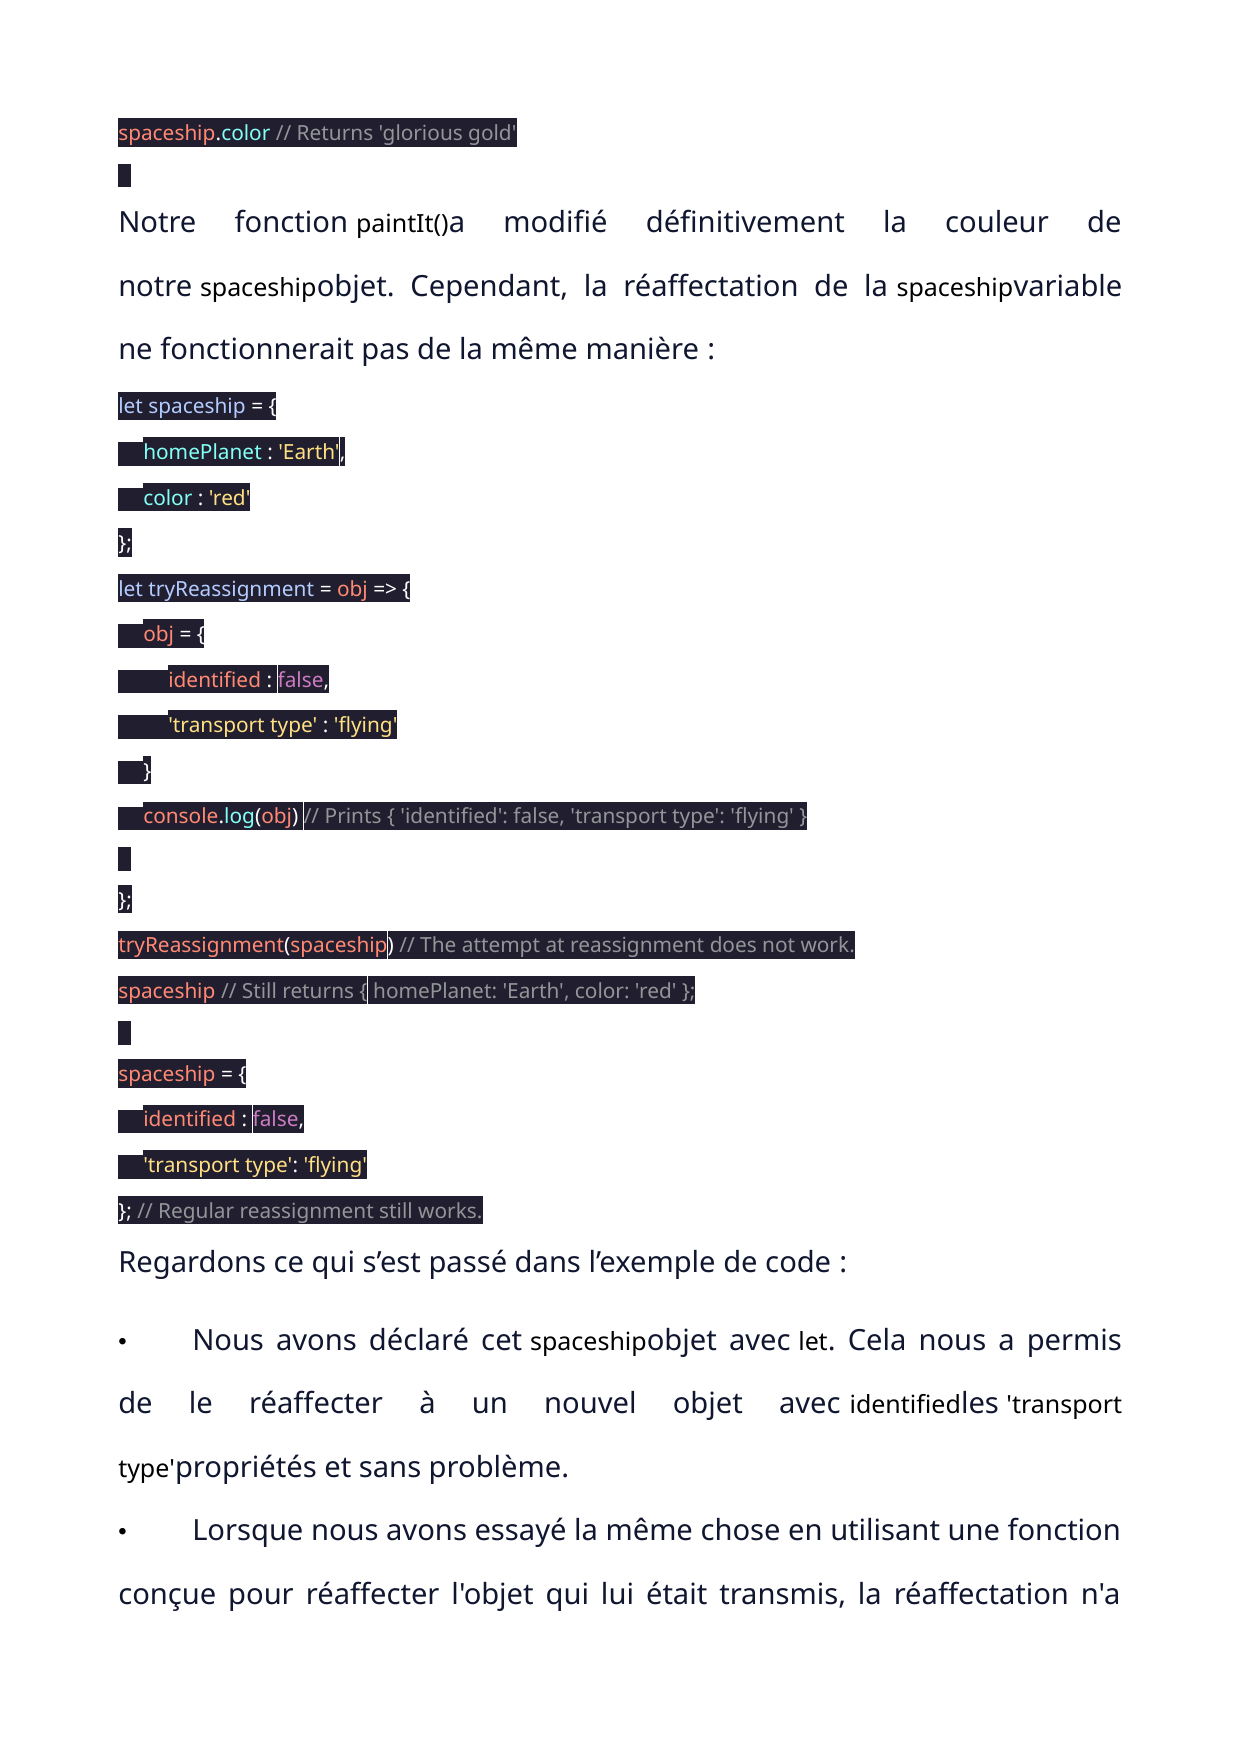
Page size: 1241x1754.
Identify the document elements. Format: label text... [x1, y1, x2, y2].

text identified : false, [118, 1104, 1122, 1133]
text obj = { [118, 619, 1122, 648]
text spaceship = { [118, 1059, 1122, 1088]
text spaceship // Still returns { homePlanet: 'Earth', color: 'red' }; [118, 976, 1122, 1004]
text }; // Regular reassignment still works. [118, 1196, 1122, 1224]
list Nous avons déclaré cet spaceshipobjet avec let. Cela nous a permis de le réaffecter à un nouvel objet avec identifiedles 'transport type'propriétés et sans problème. [118, 1319, 1122, 1486]
text console.log(obj) // Prints { 'identified': false, 'transport type': 'flying' } [118, 802, 1122, 830]
text } [118, 756, 1122, 784]
text tryReassignment(spaceship) // The attempt at reassignment does not work. [118, 931, 1122, 959]
text Notre fonction paintIt()a modifié définitivement la couleur de notre spaceshipobjet. Cependant, la réaffectation de la spaceshipvariable ne fonctionnerait pas de la même manière : [118, 201, 1122, 368]
text spaceship.color // Returns 'glorious gold' [118, 118, 1122, 147]
text 'transport type': 'flying' [118, 1150, 1122, 1179]
text }; [118, 528, 1122, 557]
text color : 'red' [118, 483, 1122, 511]
text let spaceship = { [118, 392, 1122, 420]
text let tryReassignment = obj => { [118, 574, 1122, 602]
list Lorsque nous avons essayé la même chose en utilisant une fonction conçue pour réaffecter l'objet qui lui était transmis, la réaffectation n'a [118, 1509, 1122, 1613]
text homePlanet : 'Earth', [118, 437, 1122, 466]
text }; [118, 885, 1122, 913]
text Regardons ce qui s’est passé dans l’exemple de code : [118, 1241, 1122, 1281]
text identified : false, [118, 665, 1122, 693]
text 'transport type' : 'flying' [118, 710, 1122, 739]
